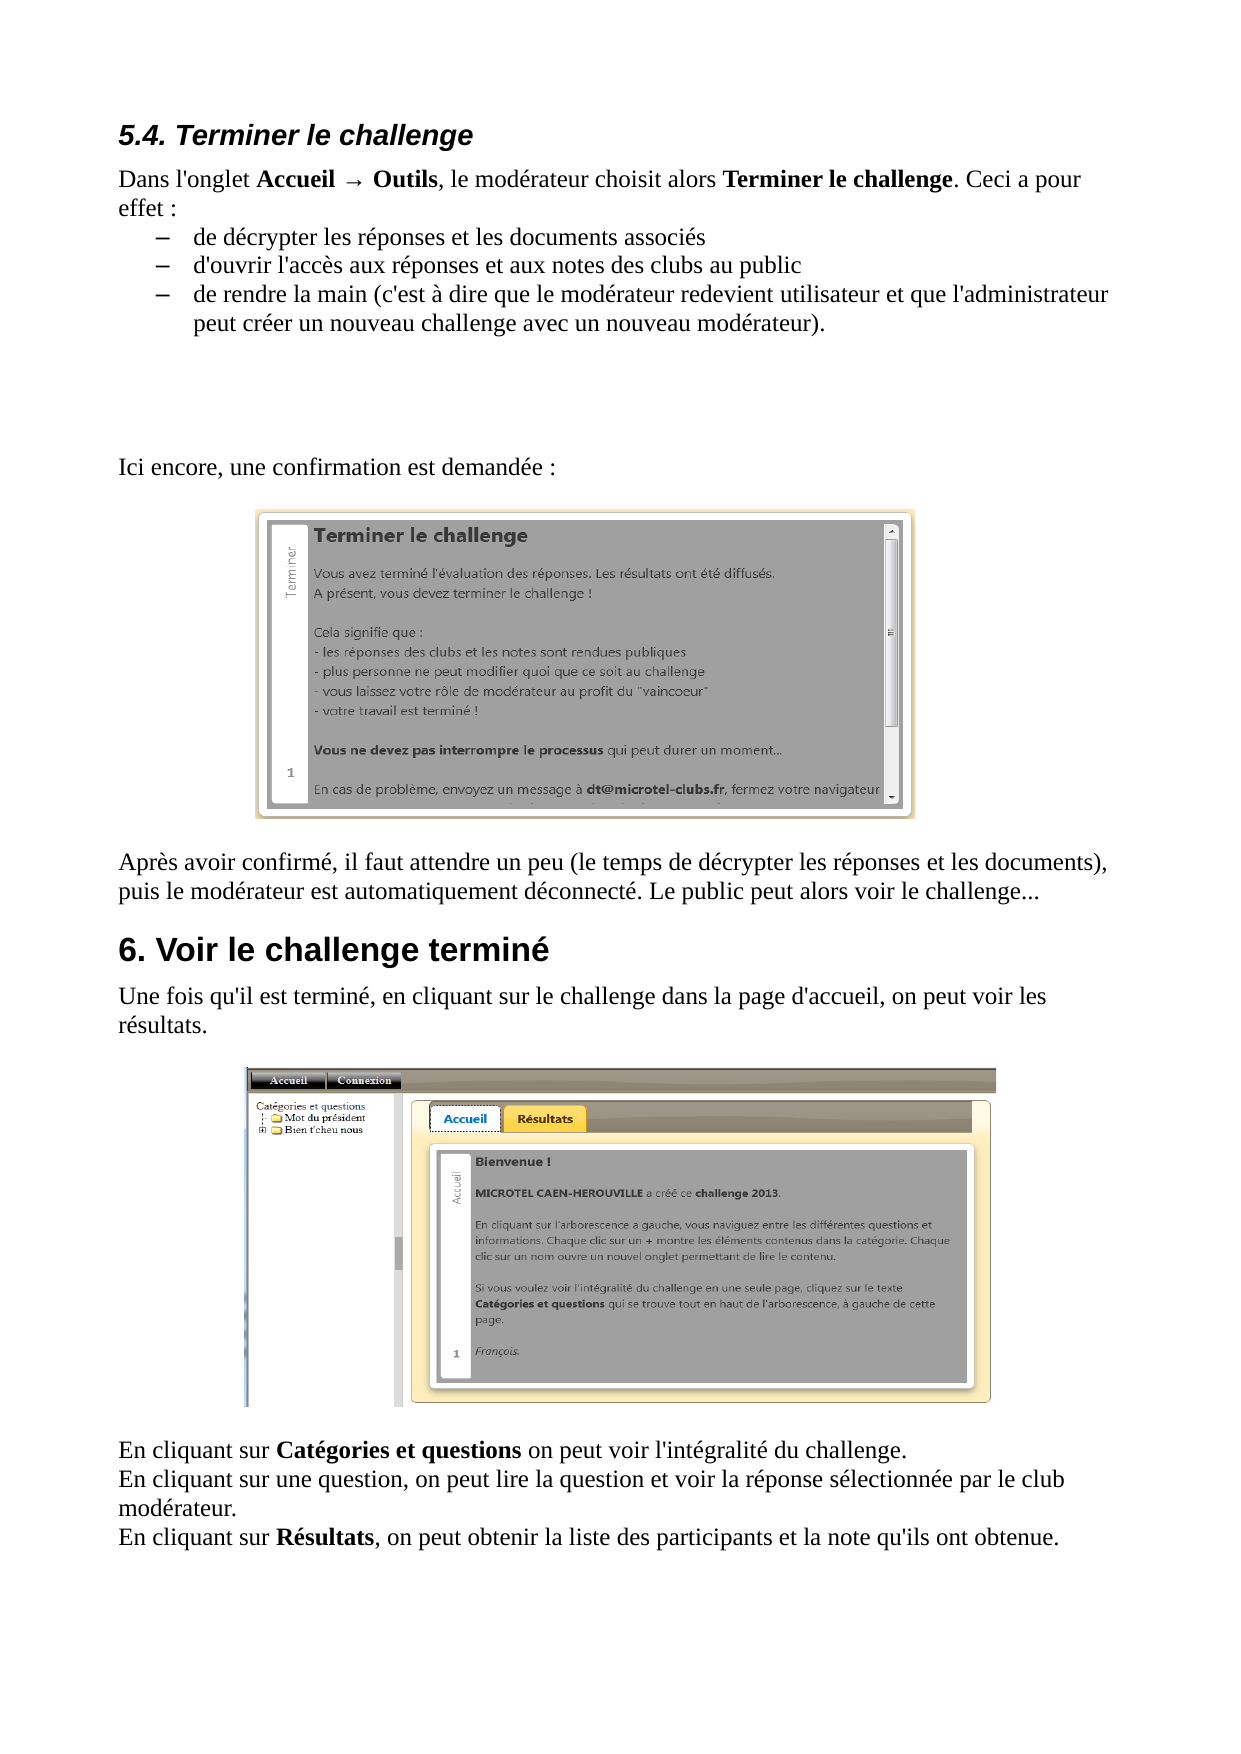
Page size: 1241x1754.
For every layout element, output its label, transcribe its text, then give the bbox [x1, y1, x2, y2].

list de décrypter les réponses et les documents associés [156, 222, 1122, 250]
text En cliquant sur une question, on peut lire la question et voir la réponse sélectionnée par le club modérateur. [118, 1464, 1122, 1522]
text Ici encore, une confirmation est demandée : [118, 452, 1122, 480]
text Après avoir confirmé, il faut attendre un peu (le temps de décrypter les réponses et les documents), puis le modérateur est automatiquement déconnecté. Le public peut alors voir le challenge... [118, 847, 1122, 905]
subtitle 5.4. Terminer le challenge [118, 118, 1122, 152]
subtitle 6. Voir le challenge terminé [118, 930, 1122, 968]
text Dans l'onglet Accueil → Outils, le modérateur choisit alors Terminer le challenge. Ceci a pour effet : [118, 164, 1122, 222]
text En cliquant sur Catégories et questions on peut voir l'intégralité du challenge. [118, 1436, 1122, 1464]
list de rendre la main (c'est à dire que le modérateur redevient utilisateur et que l'administrateur peut créer un nouveau challenge avec un nouveau modérateur). [156, 279, 1122, 337]
list d'ouvrir l'accès aux réponses et aux notes des clubs au public [156, 250, 1122, 279]
text En cliquant sur Résultats, on peut obtenir la liste des participants et la note qu'ils ont obtenue. [118, 1522, 1122, 1551]
text Une fois qu'il est terminé, en cliquant sur le challenge dans la page d'accueil, on peut voir les résultats. [118, 981, 1122, 1038]
